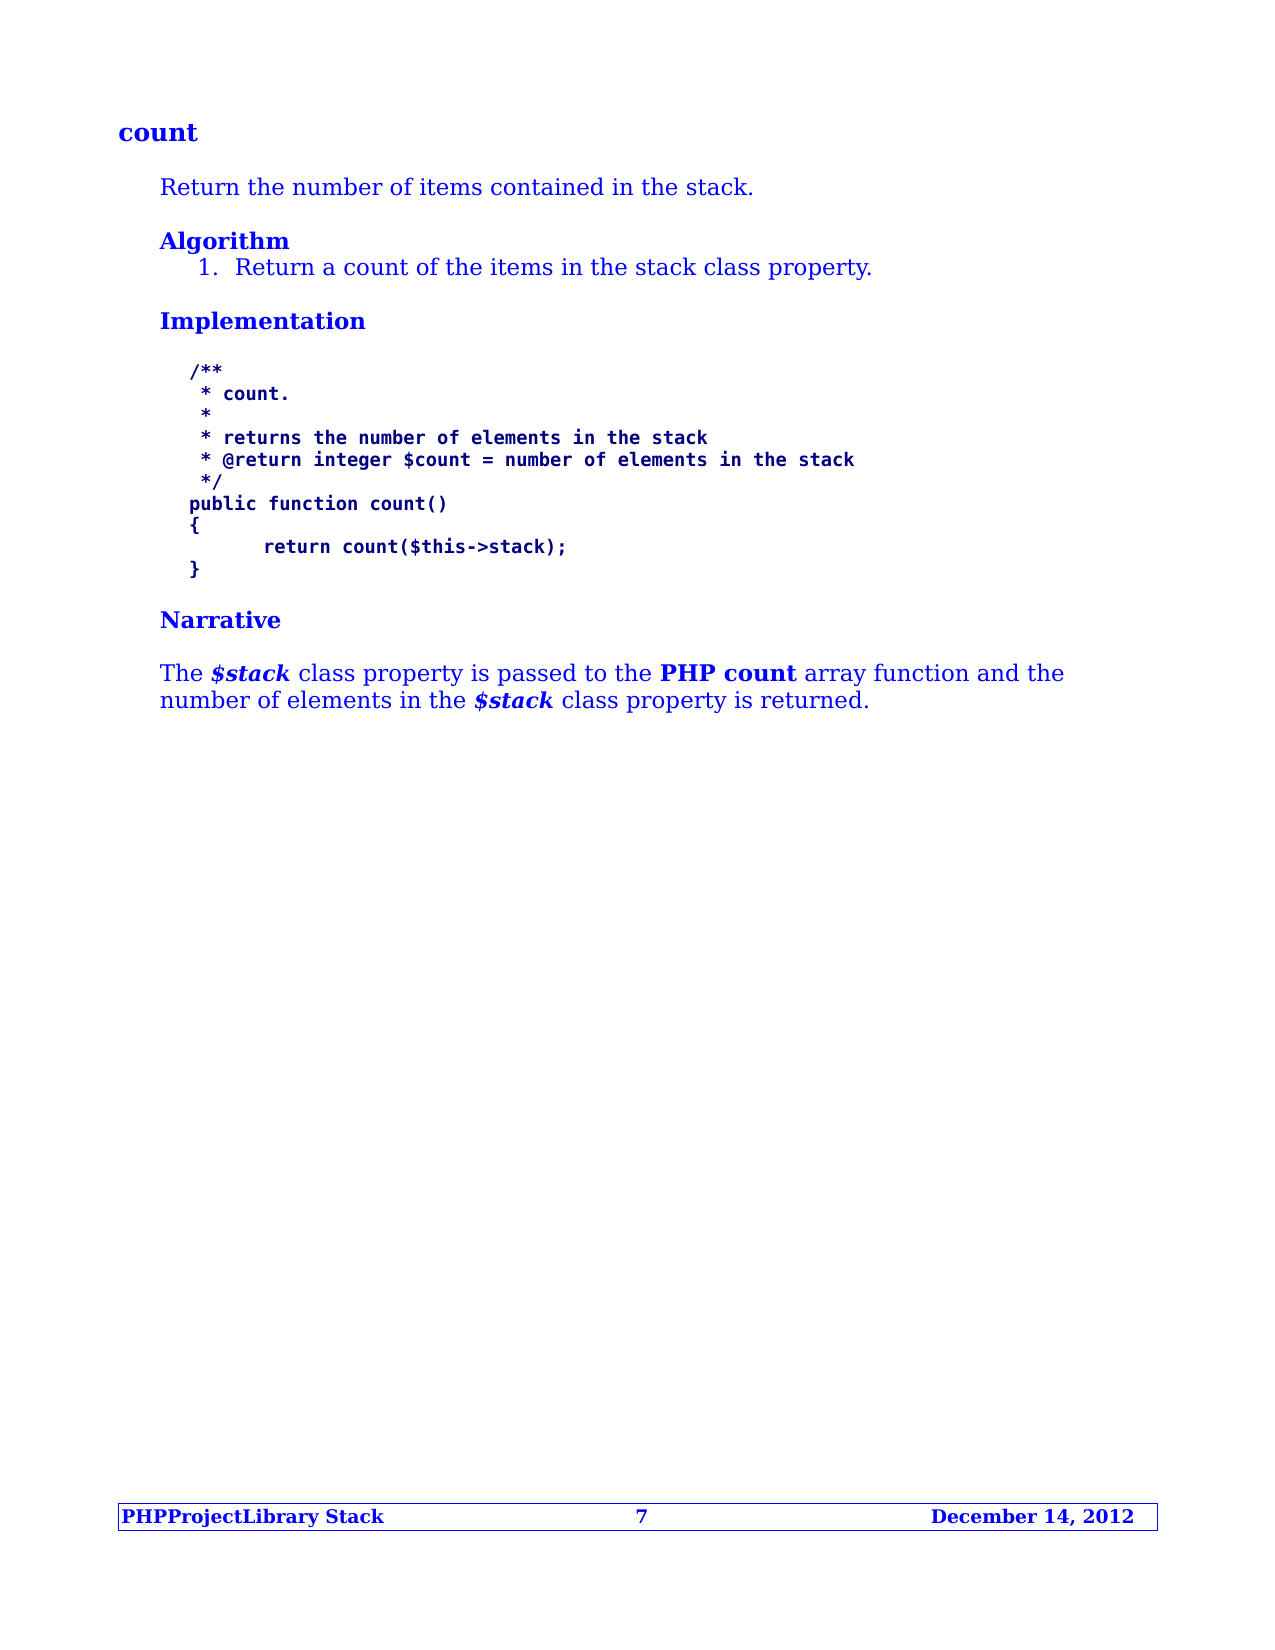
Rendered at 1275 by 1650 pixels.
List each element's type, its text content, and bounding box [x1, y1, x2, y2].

list { [189, 514, 1157, 536]
list public function count() [189, 492, 1157, 514]
text Narrative [159, 607, 1157, 633]
text Implementation [159, 308, 1157, 334]
list } [189, 558, 1157, 580]
list /** [189, 361, 1157, 383]
list */ [189, 471, 1157, 492]
list * count. [189, 383, 1157, 405]
list return count($this->stack); [189, 536, 1157, 558]
text Return the number of items contained in the stack. [159, 174, 1157, 201]
list * [189, 405, 1157, 427]
list Return a count of the items in the stack class property. [197, 254, 1157, 281]
text Algorithm [159, 227, 1157, 254]
text The $stack class property is passed to the PHP count array function and the number of elements in the $stack class property is returned. [159, 660, 1157, 714]
list * @return integer $count = number of elements in the stack [189, 449, 1157, 471]
list * returns the number of elements in the stack [189, 427, 1157, 449]
title count [118, 118, 1157, 147]
